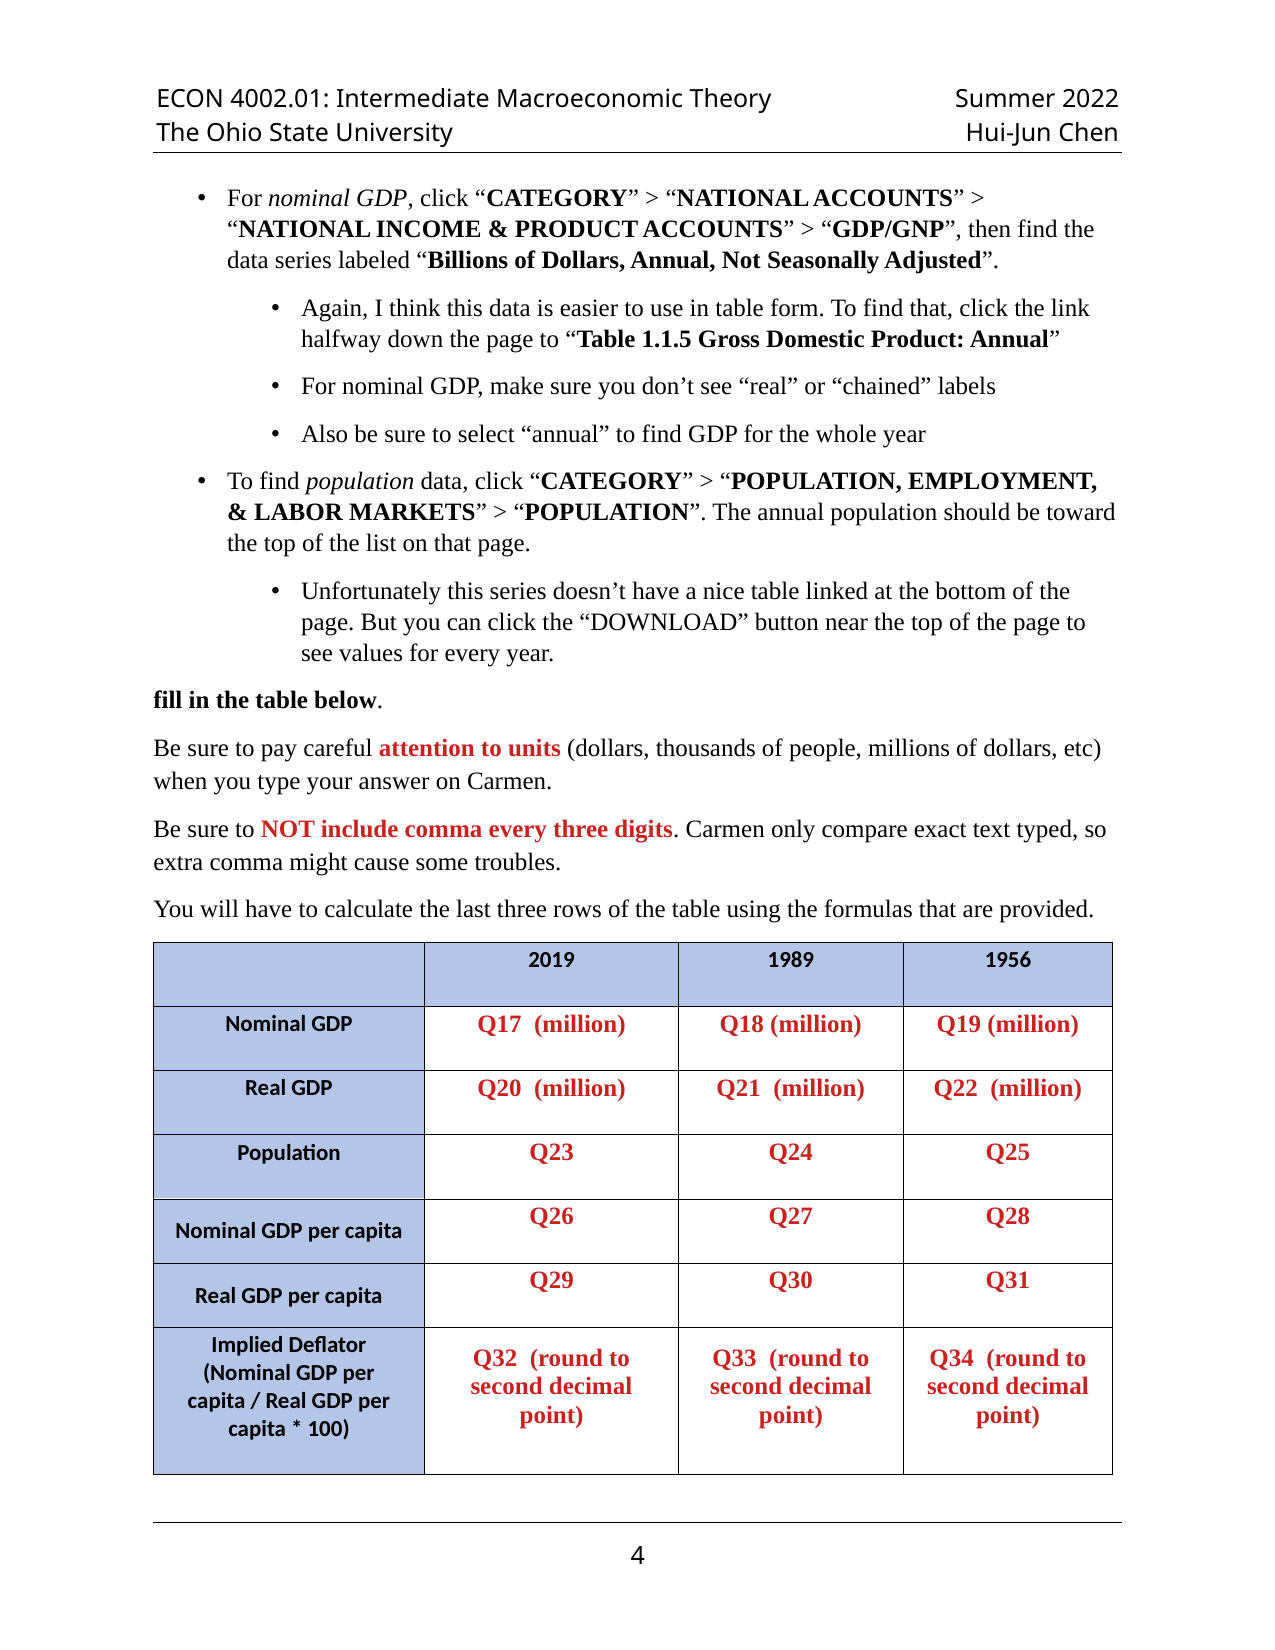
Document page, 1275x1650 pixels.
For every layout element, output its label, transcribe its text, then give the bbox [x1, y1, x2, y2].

table_header 1956 [904, 943, 1112, 1006]
list Unfortunately this series doesn’t have a nice table linked at the bottom of the page. But you can click the “DOWNLOAD” button near the top of the page to see values for every year. [271, 576, 1122, 667]
list Again, I think this data is easier to use in table form. To find that, click the link halfway down the page to “Table 1.1.5 Gross Domestic Product: Annual” [271, 293, 1122, 353]
table_cell Implied Deflator (Nominal GDP per capita / Real GDP per capita * 100) [154, 1328, 424, 1474]
table_cell Population [154, 1135, 424, 1198]
table_cell Q27 [679, 1200, 903, 1263]
table_cell Real GDP [154, 1071, 424, 1134]
table_cell Q17 (million) [425, 1007, 678, 1070]
table_cell Q21 (million) [679, 1071, 903, 1134]
table_cell Q31 [904, 1264, 1112, 1327]
table_header 1989 [679, 943, 903, 1006]
table_cell Nominal GDP [154, 1007, 424, 1070]
table_cell Q18 (million) [679, 1007, 903, 1070]
table_cell Q29 [425, 1264, 678, 1327]
text Be sure to pay careful attention to units (dollars, thousands of people, millions of dollars, etc) when you type your answer on Carmen. [153, 733, 1122, 795]
list Also be sure to select “annual” to find GDP for the whole year [271, 419, 1122, 448]
table_header 2019 [425, 943, 678, 1006]
table_cell Q26 [425, 1200, 678, 1263]
list For nominal GDP, make sure you don’t see “real” or “chained” labels [271, 371, 1122, 400]
table_cell Real GDP per capita [154, 1264, 424, 1327]
table_cell Q23 [425, 1135, 678, 1198]
table_cell Q20 (million) [425, 1071, 678, 1134]
table_cell Q32 (round to second decimal point) [425, 1328, 678, 1474]
list To find population data, click “CATEGORY” > “POPULATION, EMPLOYMENT, & LABOR MARKETS” > “POPULATION”. The annual population should be toward the top of the list on that page. [197, 466, 1122, 557]
table_cell Q30 [679, 1264, 903, 1327]
table_cell Nominal GDP per capita [154, 1200, 424, 1263]
list For nominal GDP, click “CATEGORY” > “NATIONAL ACCOUNTS” > “NATIONAL INCOME & PRODUCT ACCOUNTS” > “GDP/GNP”, then find the data series labeled “Billions of Dollars, Annual, Not Seasonally Adjusted”. [197, 183, 1122, 274]
table_header [154, 943, 424, 1006]
table_cell Q25 [904, 1135, 1112, 1198]
text Be sure to NOT include comma every three digits. Carmen only compare exact text typed, so extra comma might cause some troubles. [153, 814, 1122, 875]
text fill in the table below. [153, 686, 1122, 714]
table_cell Q34 (round to second decimal point) [904, 1328, 1112, 1474]
table_cell Q24 [679, 1135, 903, 1198]
table_cell Q33 (round to second decimal point) [679, 1328, 903, 1474]
text You will have to calculate the last three rows of the table using the formulas that are provided. [153, 894, 1122, 923]
table_cell Q19 (million) [904, 1007, 1112, 1070]
table_cell Q28 [904, 1200, 1112, 1263]
table_cell Q22 (million) [904, 1071, 1112, 1134]
